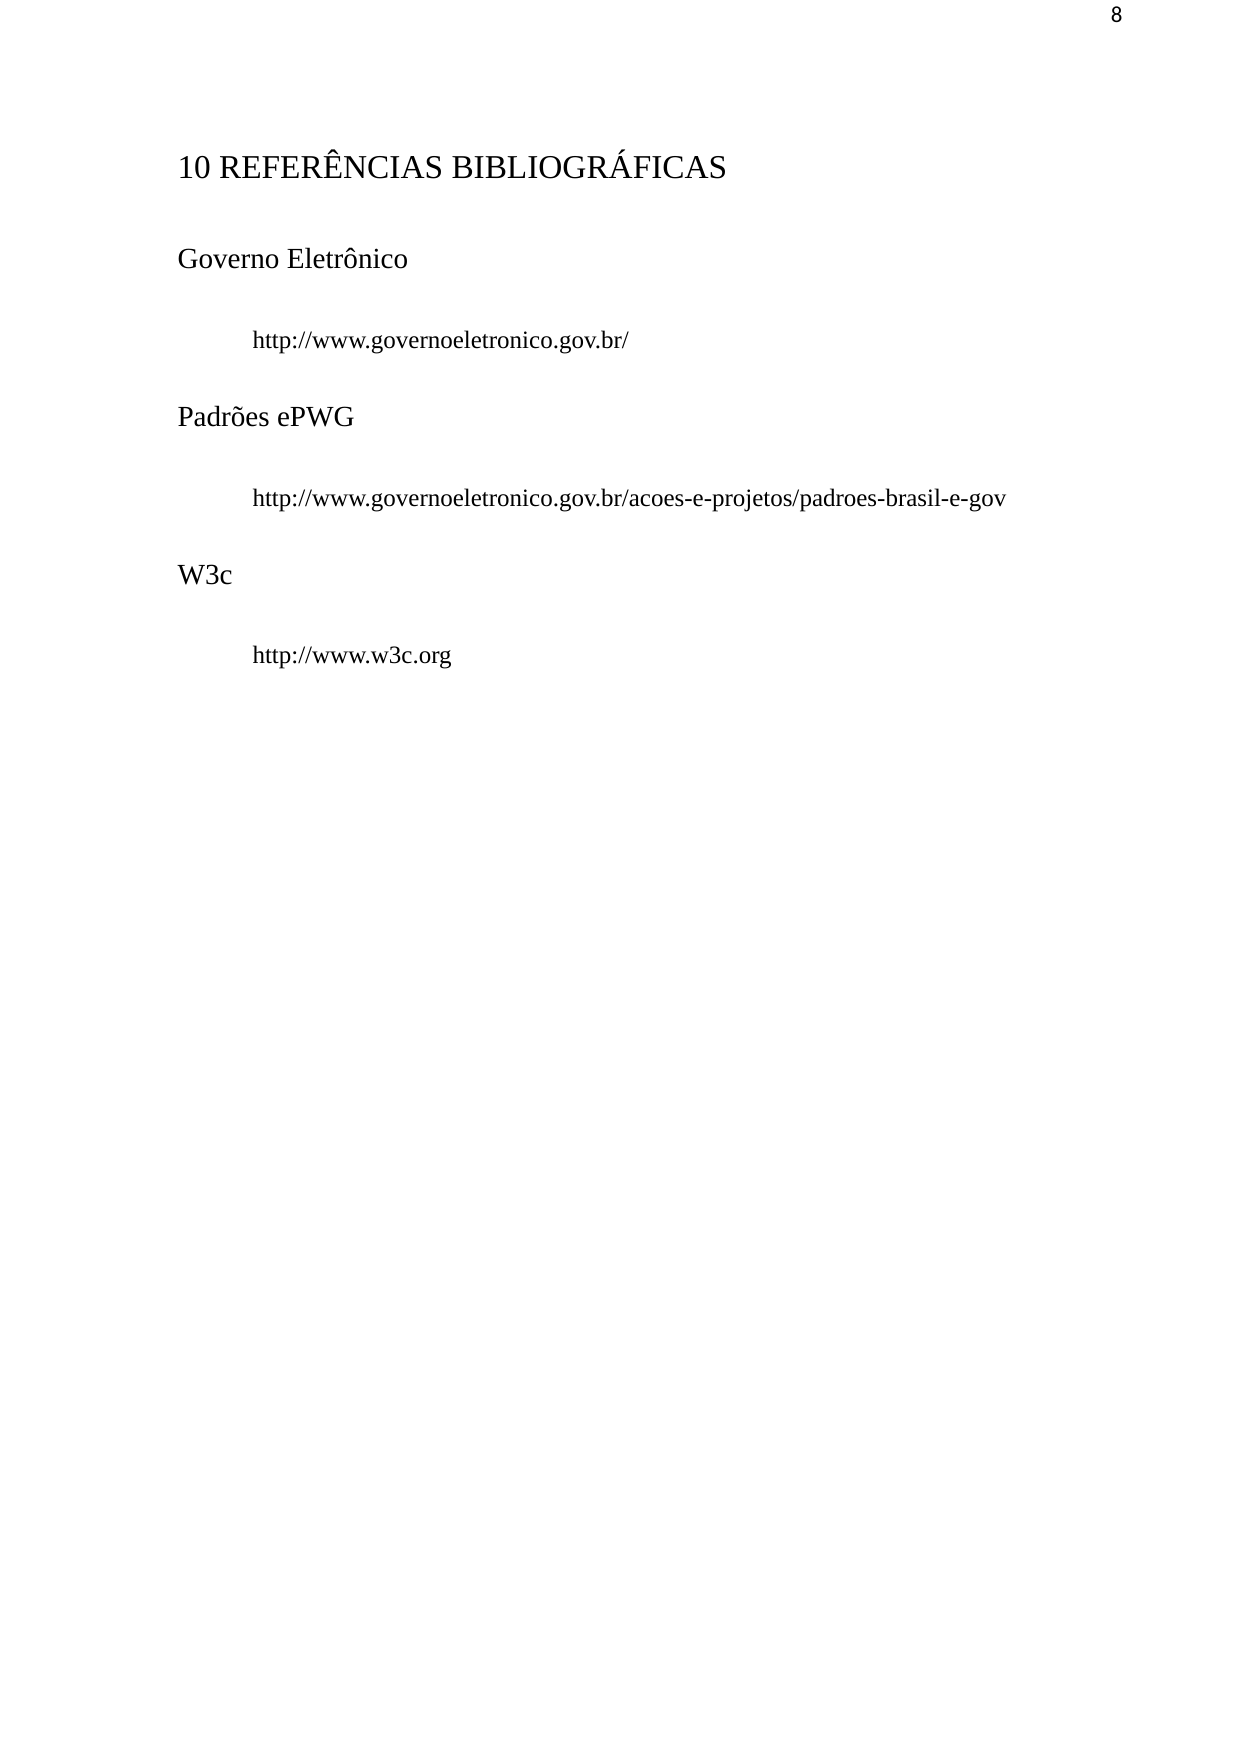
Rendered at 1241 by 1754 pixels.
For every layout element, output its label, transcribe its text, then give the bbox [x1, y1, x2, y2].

text http://www.w3c.org [177, 641, 1122, 669]
text Padrões ePWG [177, 399, 1122, 432]
text http://www.governoeletronico.gov.br/acoes-e-projetos/padroes-brasil-e-gov [177, 483, 1122, 511]
text Governo Eletrônico [177, 241, 1122, 274]
text W3c [177, 557, 1122, 590]
text 10 REFERÊNCIAS BIBLIOGRÁFICAS [177, 148, 1122, 186]
text http://www.governoeletronico.gov.br/ [177, 325, 1122, 353]
